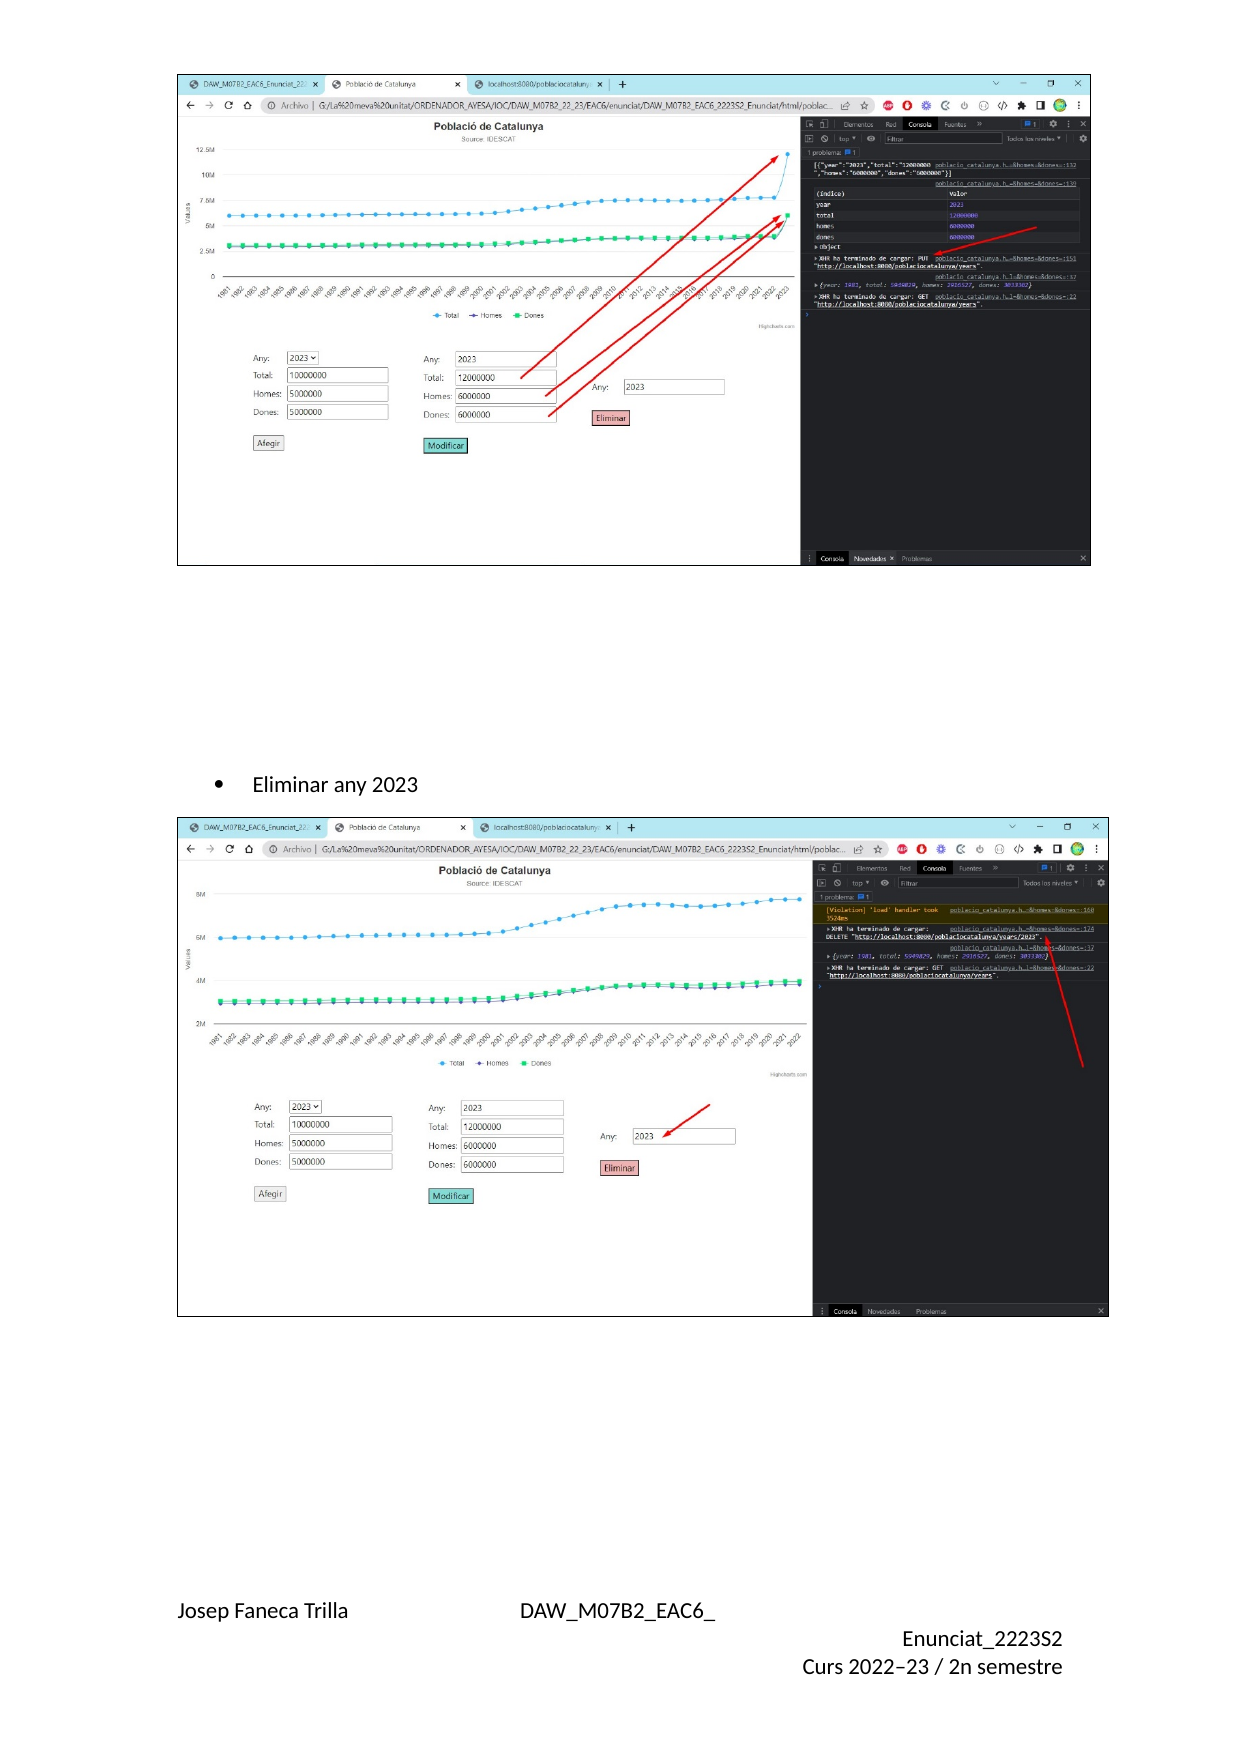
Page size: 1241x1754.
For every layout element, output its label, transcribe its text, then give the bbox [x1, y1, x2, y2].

list Eliminar any 2023 [215, 771, 1063, 798]
